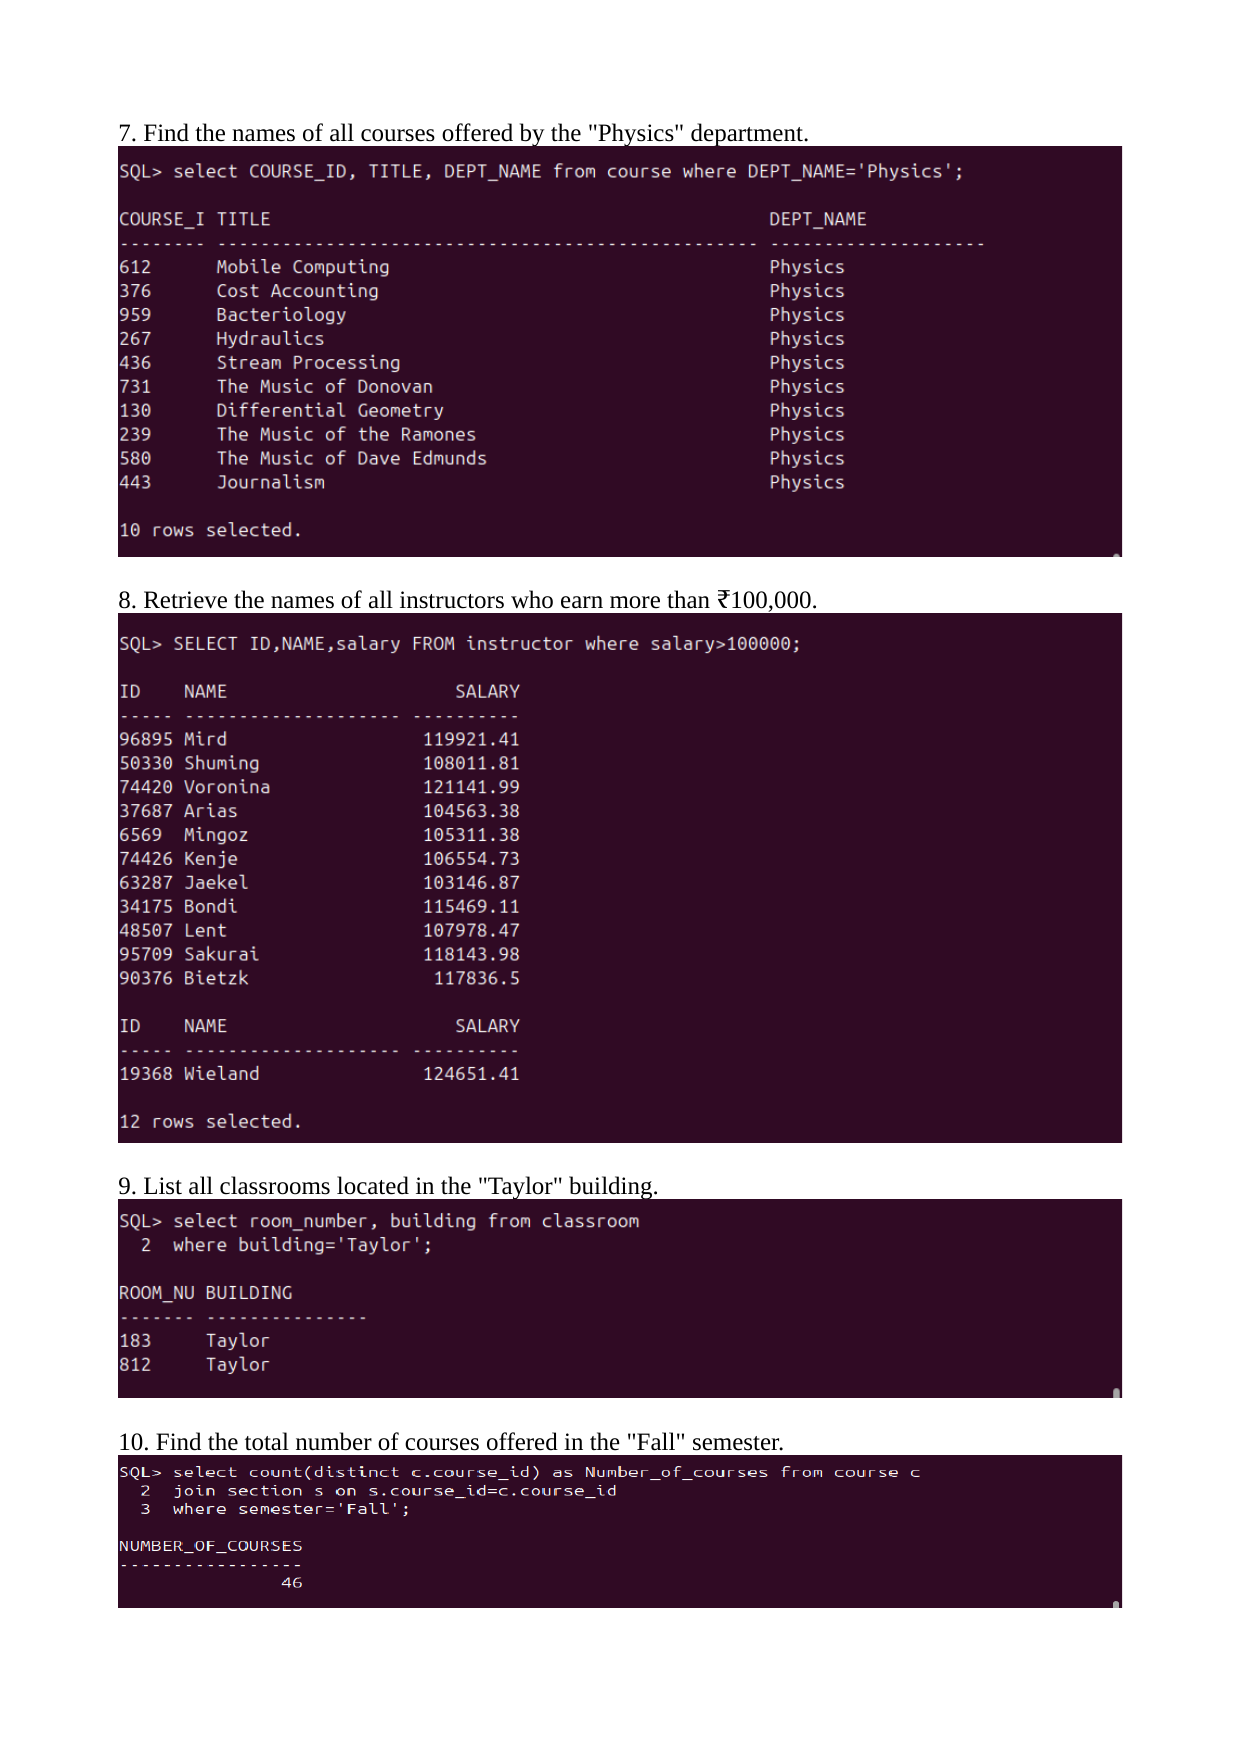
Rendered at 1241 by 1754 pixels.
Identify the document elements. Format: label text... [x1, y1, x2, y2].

text 8. Retrieve the names of all instructors who earn more than ₹100,000. [118, 585, 1122, 613]
picture [118, 146, 1123, 557]
text 10. Find the total number of courses offered in the "Fall" semester. [118, 1427, 1122, 1455]
picture [118, 1199, 1123, 1398]
picture [118, 1455, 1123, 1608]
text 7. Find the names of all courses offered by the "Physics" department. [118, 118, 1122, 146]
text 9. List all classrooms located in the "Taylor" building. [118, 1171, 1122, 1199]
picture [118, 613, 1123, 1143]
